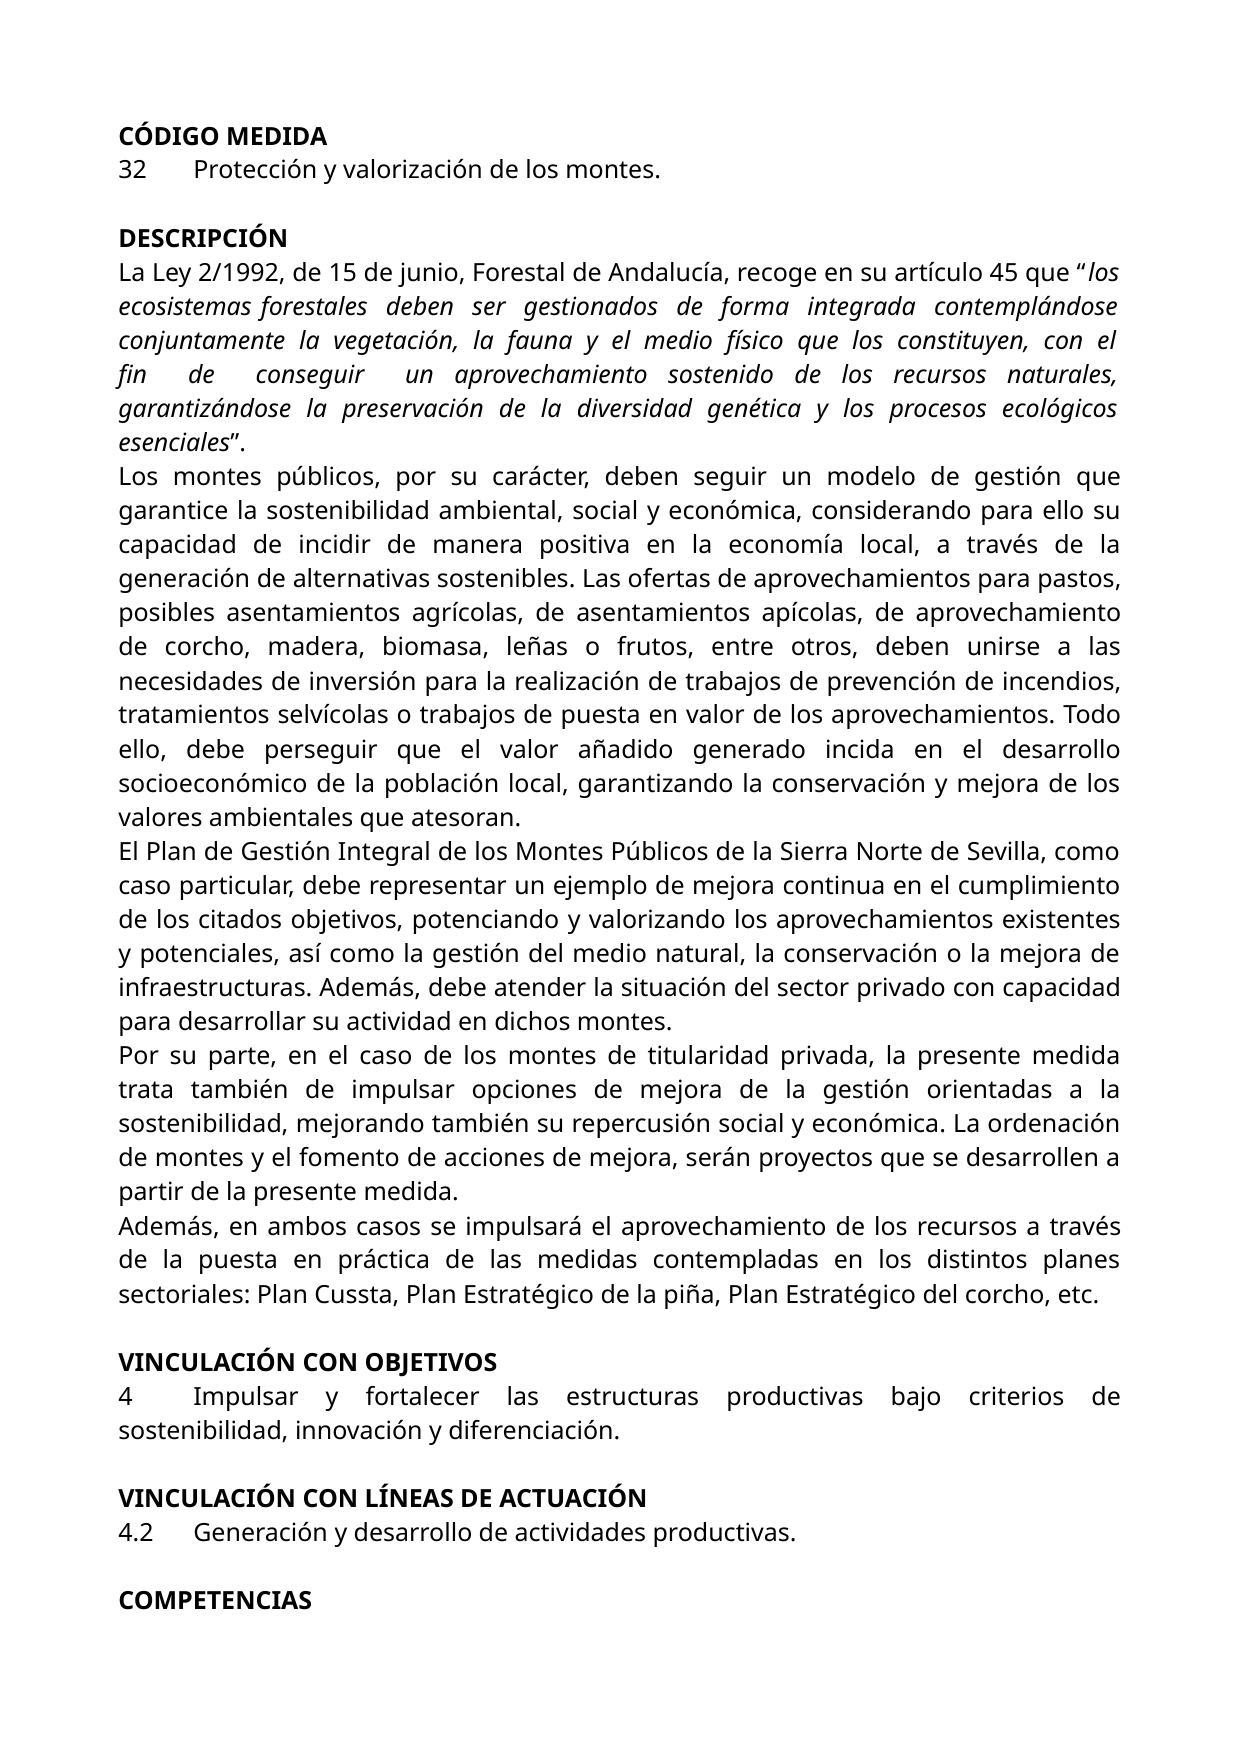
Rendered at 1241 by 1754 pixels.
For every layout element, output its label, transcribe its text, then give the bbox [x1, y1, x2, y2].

text VINCULACIÓN CON LÍNEAS DE ACTUACIÓN [118, 1481, 1122, 1515]
text VINCULACIÓN CON OBJETIVOS [118, 1344, 1122, 1378]
text El Plan de Gestión Integral de los Montes Públicos de la Sierra Norte de Sevilla, como caso particular, debe representar un ejemplo de mejora continua en el cumplimiento de los citados objetivos, potenciando y valorizando los aprovechamientos existentes y potenciales, así como la gestión del medio natural, la conservación o la mejora de infraestructuras. Además, debe atender la situación del sector privado con capacidad para desarrollar su actividad en dichos montes. [118, 833, 1122, 1038]
text Por su parte, en el caso de los montes de titularidad privada, la presente medida trata también de impulsar opciones de mejora de la gestión orientadas a la sostenibilidad, mejorando también su repercusión social y económica. La ordenación de montes y el fomento de acciones de mejora, serán proyectos que se desarrollen a partir de la presente medida. [118, 1038, 1122, 1208]
text COMPETENCIAS [118, 1583, 1122, 1617]
text CÓDIGO MEDIDA [118, 118, 1122, 152]
text Los montes públicos, por su carácter, deben seguir un modelo de gestión que garantice la sostenibilidad ambiental, social y económica, considerando para ello su capacidad de incidir de manera positiva en la economía local, a través de la generación de alternativas sostenibles. Las ofertas de aprovechamientos para pastos, posibles asentamientos agrícolas, de asentamientos apícolas, de aprovechamiento de corcho, madera, biomasa, leñas o frutos, entre otros, deben unirse a las necesidades de inversión para la realización de trabajos de prevención de incendios, tratamientos selvícolas o trabajos de puesta en valor de los aprovechamientos. Todo ello, debe perseguir que el valor añadido generado incida en el desarrollo socioeconómico de la población local, garantizando la conservación y mejora de los valores ambientales que atesoran. [118, 459, 1122, 833]
text Además, en ambos casos se impulsará el aprovechamiento de los recursos a través de la puesta en práctica de las medidas contempladas en los distintos planes sectoriales: Plan Cussta, Plan Estratégico de la piña, Plan Estratégico del corcho, etc. [118, 1208, 1122, 1310]
text DESCRIPCIÓN [118, 220, 1122, 254]
text La Ley 2/1992, de 15 de junio, Forestal de Andalucía, recoge en su artículo 45 que “los ecosistemas forestales deben ser gestionados de forma integrada contemplándose conjuntamente la vegetación, la fauna y el medio físico que los constituyen, con el fin de conseguir un aprovechamiento sostenido de los recursos naturales, garantizándose la preservación de la diversidad genética y los procesos ecológicos esenciales”. [118, 254, 1122, 459]
text 32 Protección y valorización de los montes. [118, 152, 1122, 186]
text 4.2 Generación y desarrollo de actividades productivas. [118, 1515, 1122, 1549]
text 4 Impulsar y fortalecer las estructuras productivas bajo criterios de sostenibilidad, innovación y diferenciación. [118, 1378, 1122, 1447]
